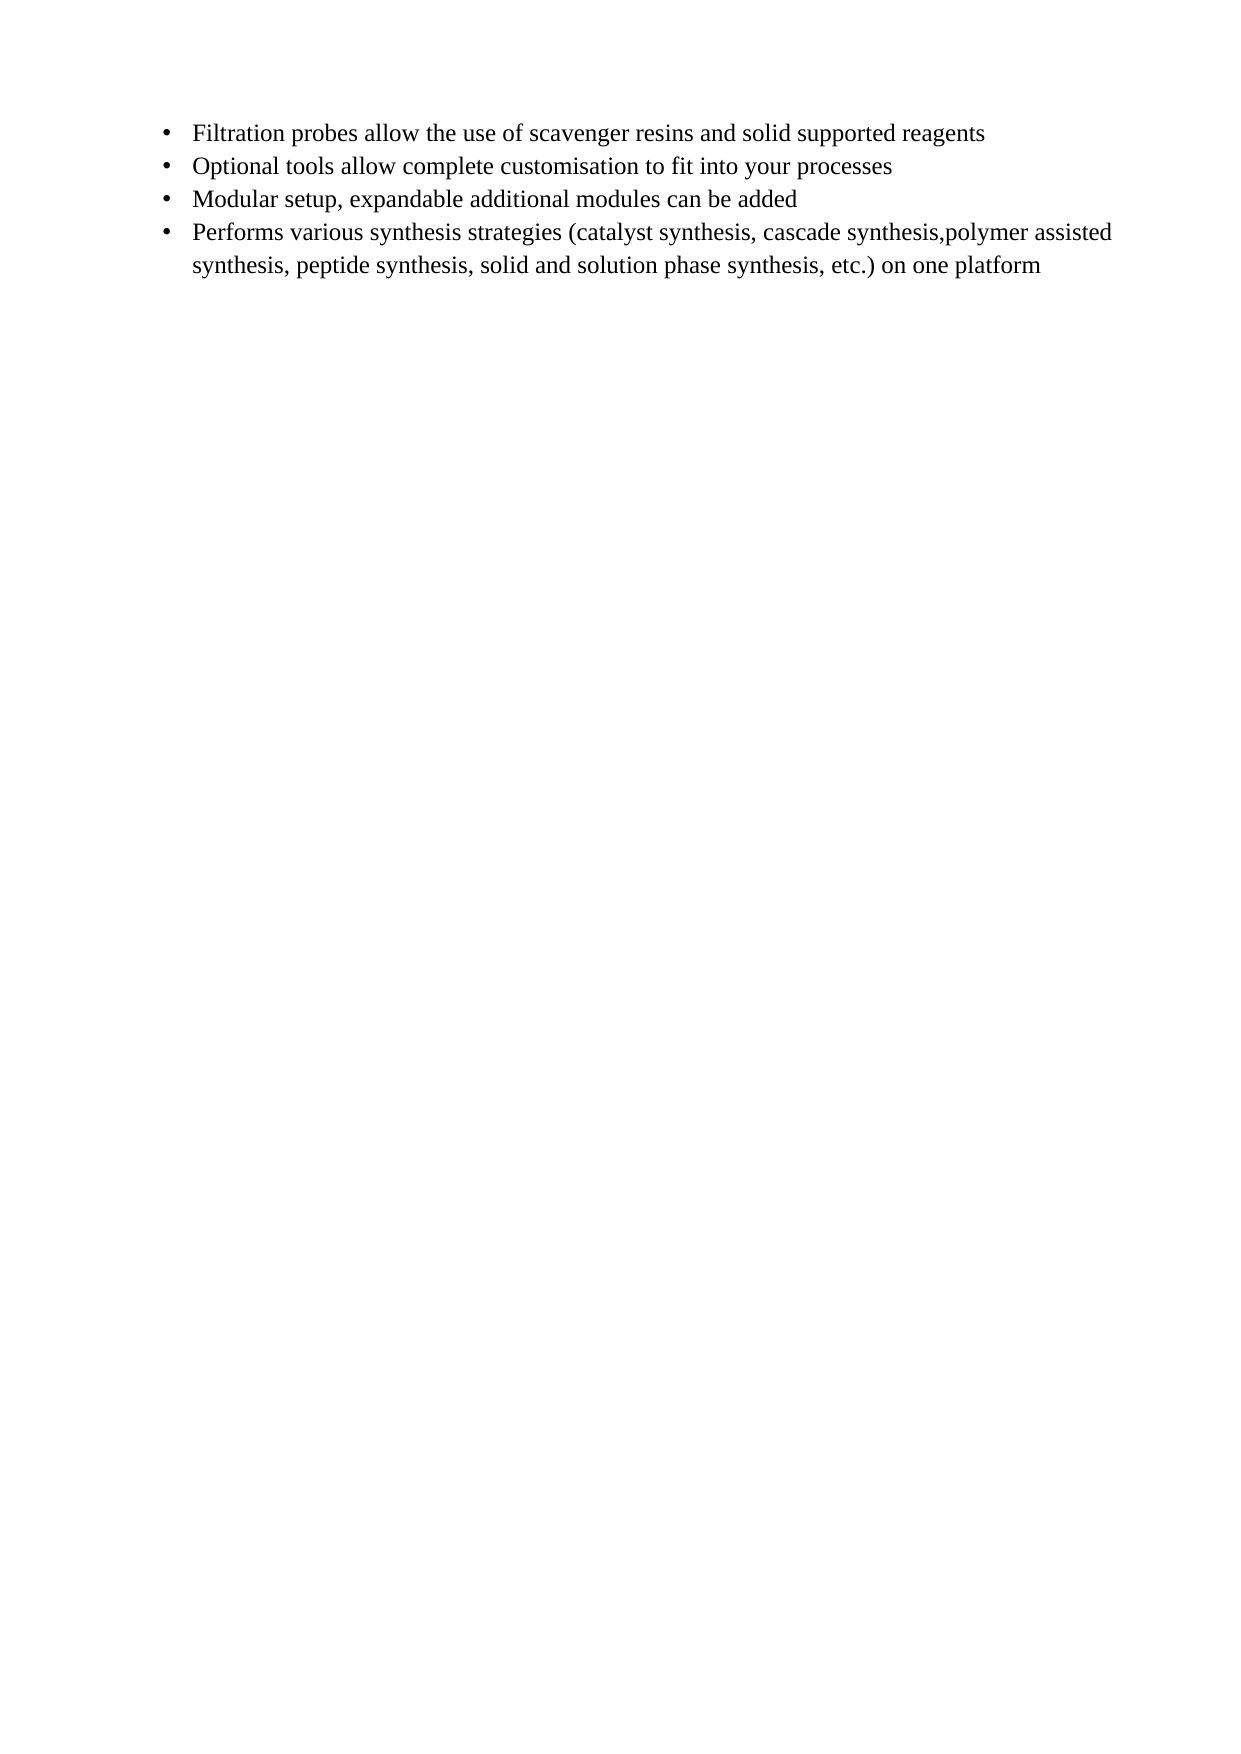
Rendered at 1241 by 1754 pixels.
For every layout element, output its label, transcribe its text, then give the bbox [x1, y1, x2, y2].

list Performs various synthesis strategies (catalyst synthesis, cascade synthesis,polymer assisted synthesis, peptide synthesis, solid and solution phase synthesis, etc.) on one platform [162, 217, 1122, 279]
list Modular setup, expandable additional modules can be added [162, 184, 1122, 213]
list Filtration probes allow the use of scavenger resins and solid supported reagents [162, 118, 1122, 147]
list Optional tools allow complete customisation to fit into your processes [162, 151, 1122, 180]
